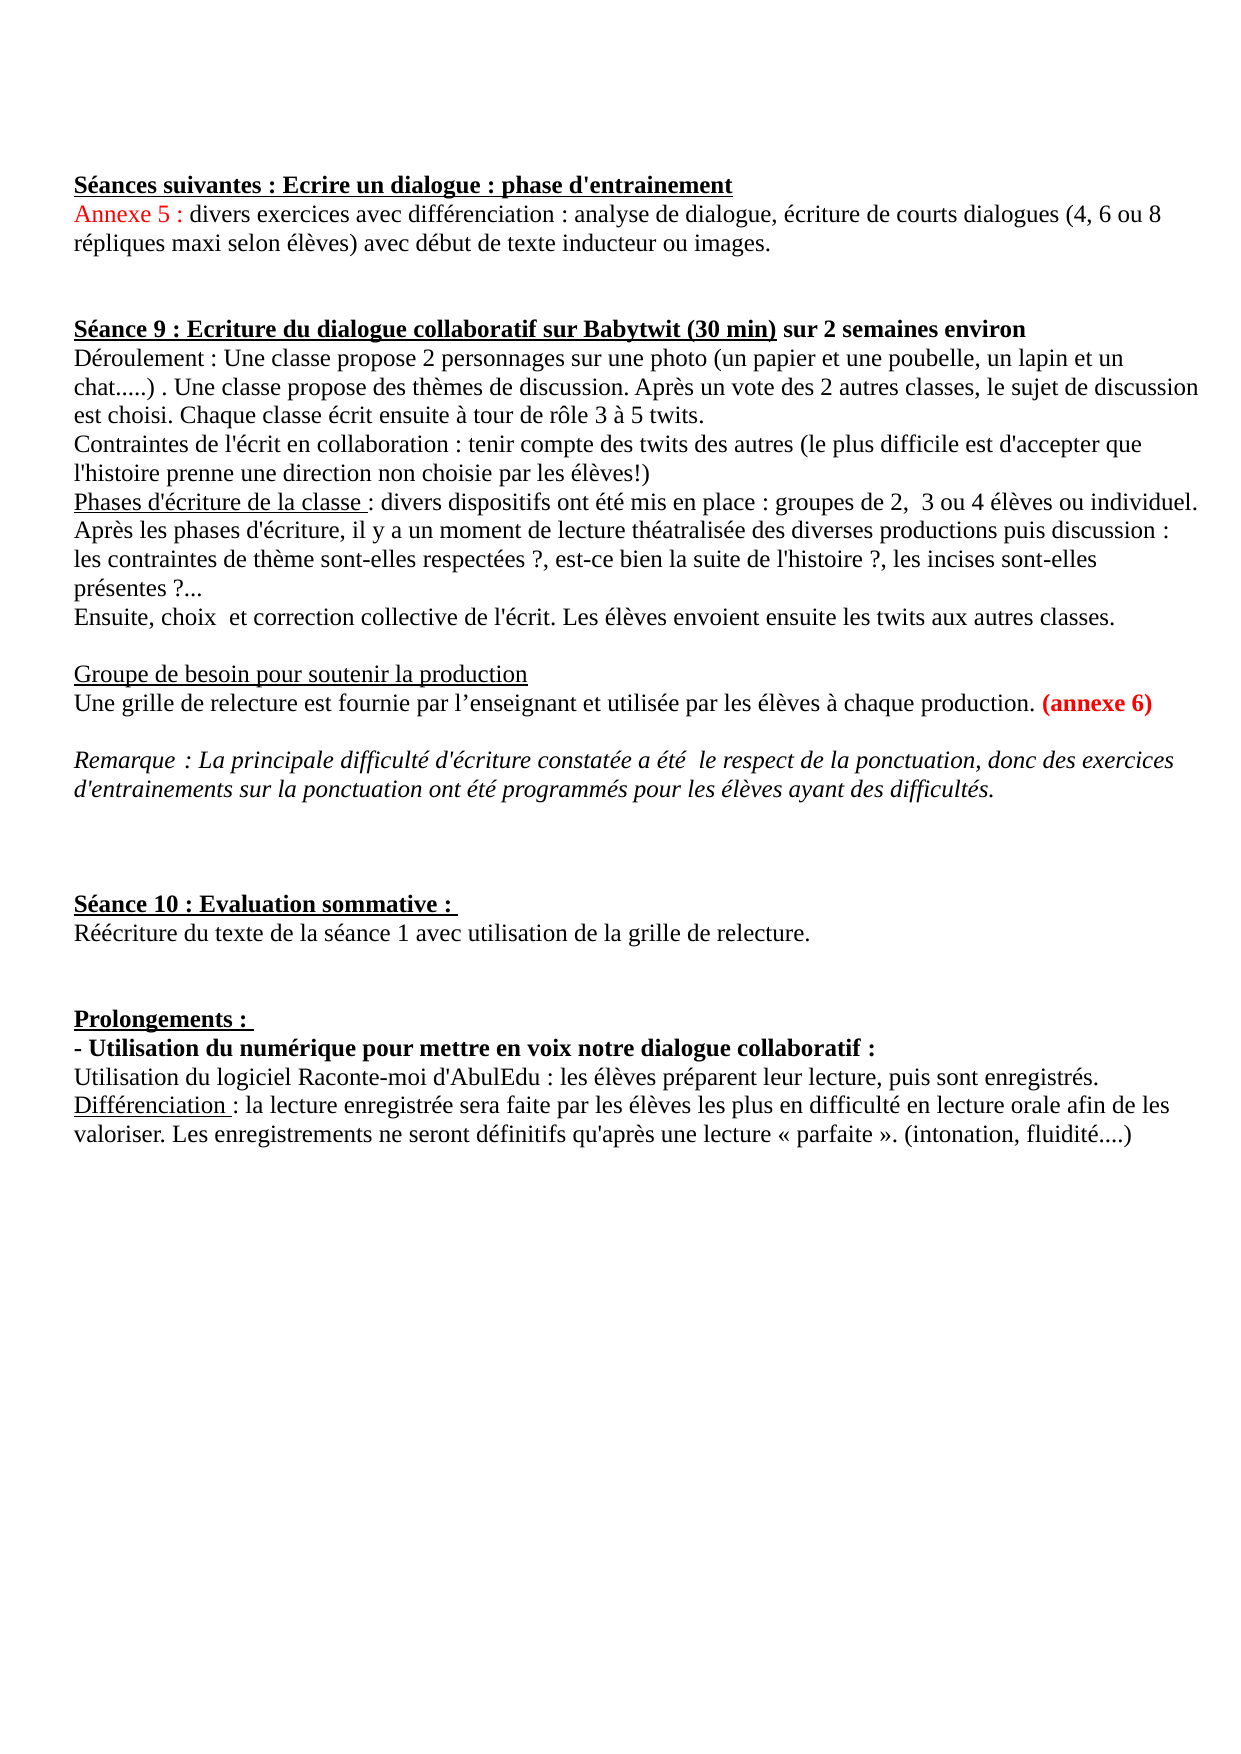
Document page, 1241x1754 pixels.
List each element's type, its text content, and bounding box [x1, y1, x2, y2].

text Différenciation : la lecture enregistrée sera faite par les élèves les plus en difficulté en lecture orale afin de les valoriser. Les enregistrements ne seront définitifs qu'après une lecture « parfaite ». (intonation, fluidité....) [73, 1091, 1208, 1148]
text Ensuite, choix et correction collective de l'écrit. Les élèves envoient ensuite les twits aux autres classes. [73, 602, 1208, 631]
text les contraintes de thème sont-elles respectées ?, est-ce bien la suite de l'histoire ?, les incises sont-elles présentes ?... [73, 544, 1208, 602]
text Séance 9 : Ecriture du dialogue collaboratif sur Babytwit (30 min) sur 2 semaines environ [73, 314, 1208, 343]
text Après les phases d'écriture, il y a un moment de lecture théatralisée des diverses productions puis discussion : [73, 516, 1208, 544]
text Réécriture du texte de la séance 1 avec utilisation de la grille de relecture. [73, 918, 1208, 947]
text Séances suivantes : Ecrire un dialogue : phase d'entrainement [73, 171, 1208, 199]
text - Utilisation du numérique pour mettre en voix notre dialogue collaboratif : [73, 1033, 1208, 1062]
text Phases d'écriture de la classe : divers dispositifs ont été mis en place : groupes de 2, 3 ou 4 élèves ou individuel. [73, 487, 1208, 516]
text Une grille de relecture est fournie par l’enseignant et utilisée par les élèves à chaque production. (annexe 6) [73, 688, 1208, 717]
text Séance 10 : Evaluation sommative : [73, 889, 1208, 918]
text Déroulement : Une classe propose 2 personnages sur une photo (un papier et une poubelle, un lapin et un chat.....) . Une classe propose des thèmes de discussion. Après un vote des 2 autres classes, le sujet de discussion est choisi. Chaque classe écrit ensuite à tour de rôle 3 à 5 twits. [73, 343, 1208, 429]
text Groupe de besoin pour soutenir la production [73, 659, 1208, 688]
text Remarque : La principale difficulté d'écriture constatée a été le respect de la ponctuation, donc des exercices d'entrainements sur la ponctuation ont été programmés pour les élèves ayant des difficultés. [73, 746, 1208, 803]
text Prolongements : [73, 1004, 1208, 1033]
text Annexe 5 : divers exercices avec différenciation : analyse de dialogue, écriture de courts dialogues (4, 6 ou 8 répliques maxi selon élèves) avec début de texte inducteur ou images. [73, 199, 1208, 257]
text Contraintes de l'écrit en collaboration : tenir compte des twits des autres (le plus difficile est d'accepter que l'histoire prenne une direction non choisie par les élèves!) [73, 429, 1208, 487]
text Utilisation du logiciel Raconte-moi d'AbulEdu : les élèves préparent leur lecture, puis sont enregistrés. [73, 1062, 1208, 1091]
